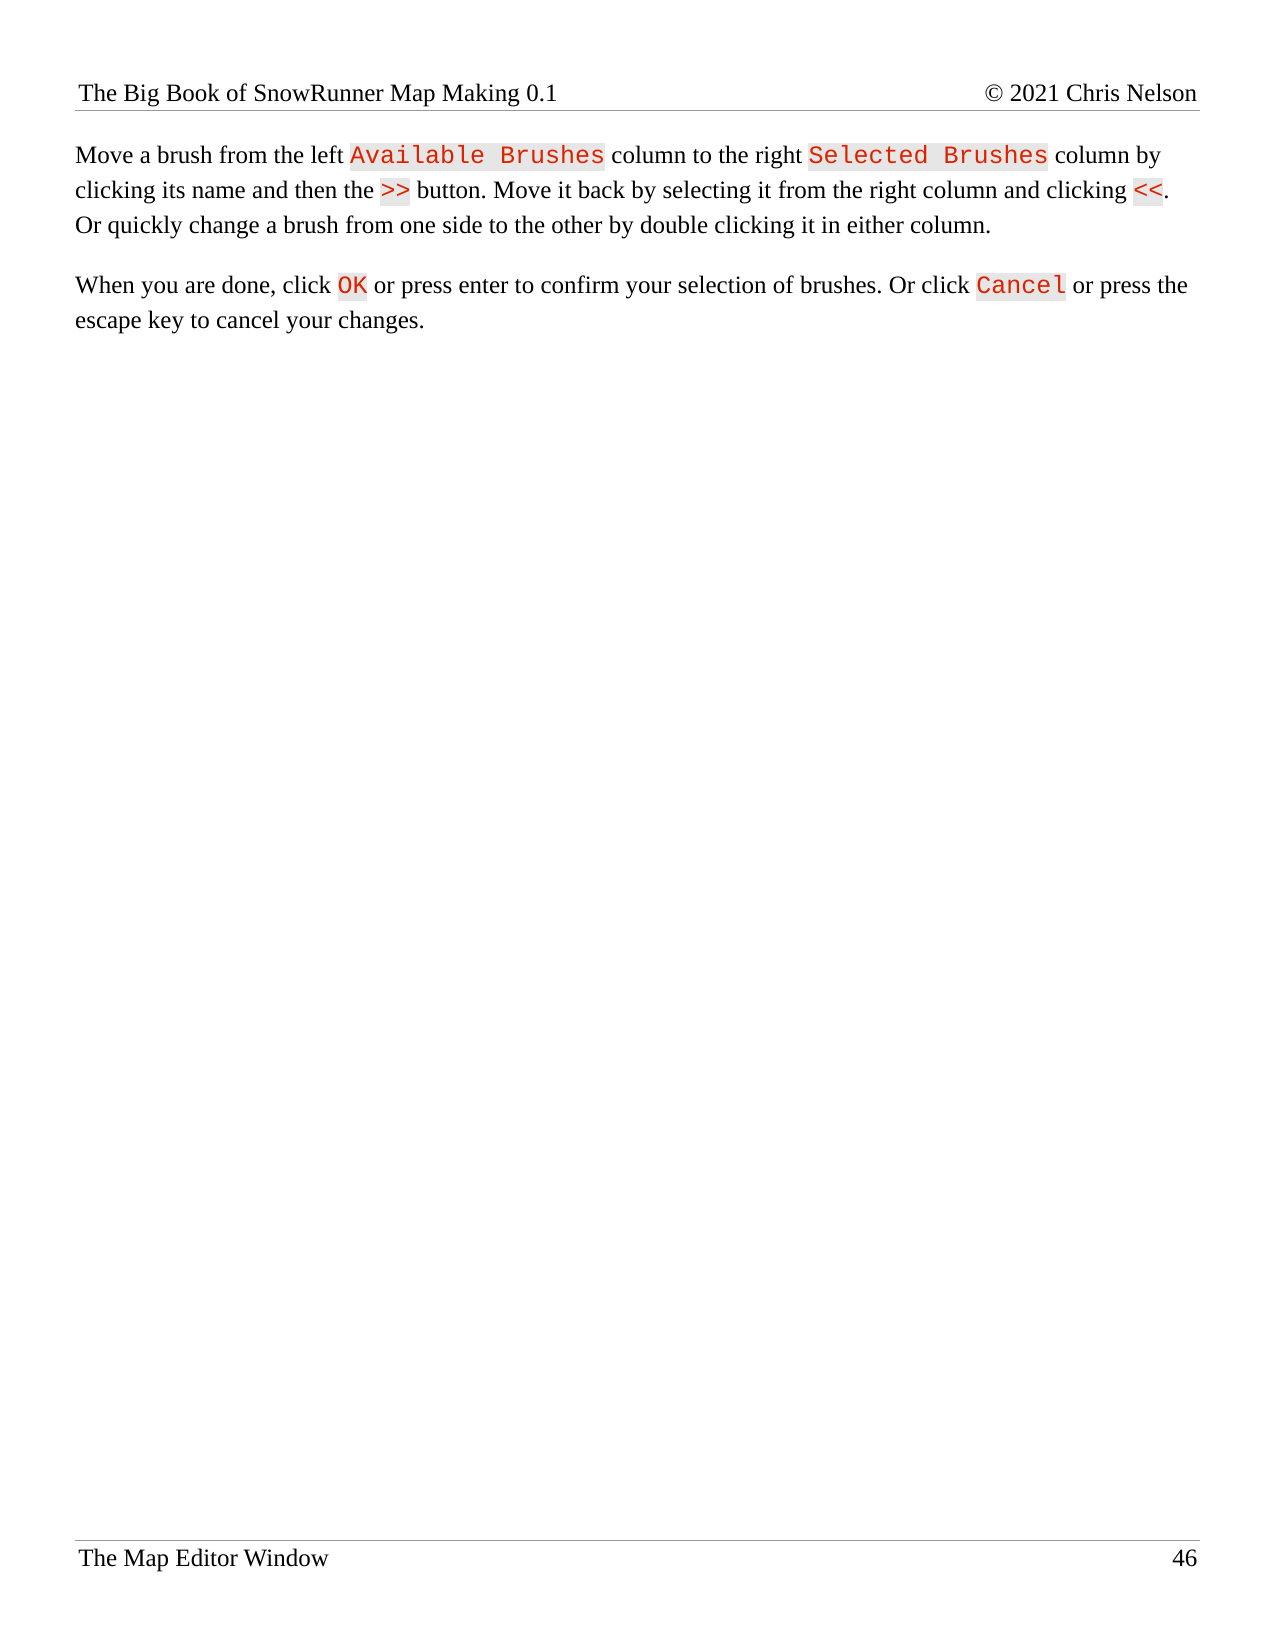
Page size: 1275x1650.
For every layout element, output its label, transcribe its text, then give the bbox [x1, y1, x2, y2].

text When you are done, click OK or press enter to confirm your selection of brushes. Or click Cancel or press the escape key to cancel your changes. [75, 270, 1200, 334]
text Move a brush from the left Available Brushes column to the right Selected Brushes column by clicking its name and then the >> button. Move it back by selecting it from the right column and clicking <<. Or quickly change a brush from one side to the other by double clicking it in either column. [75, 140, 1200, 239]
